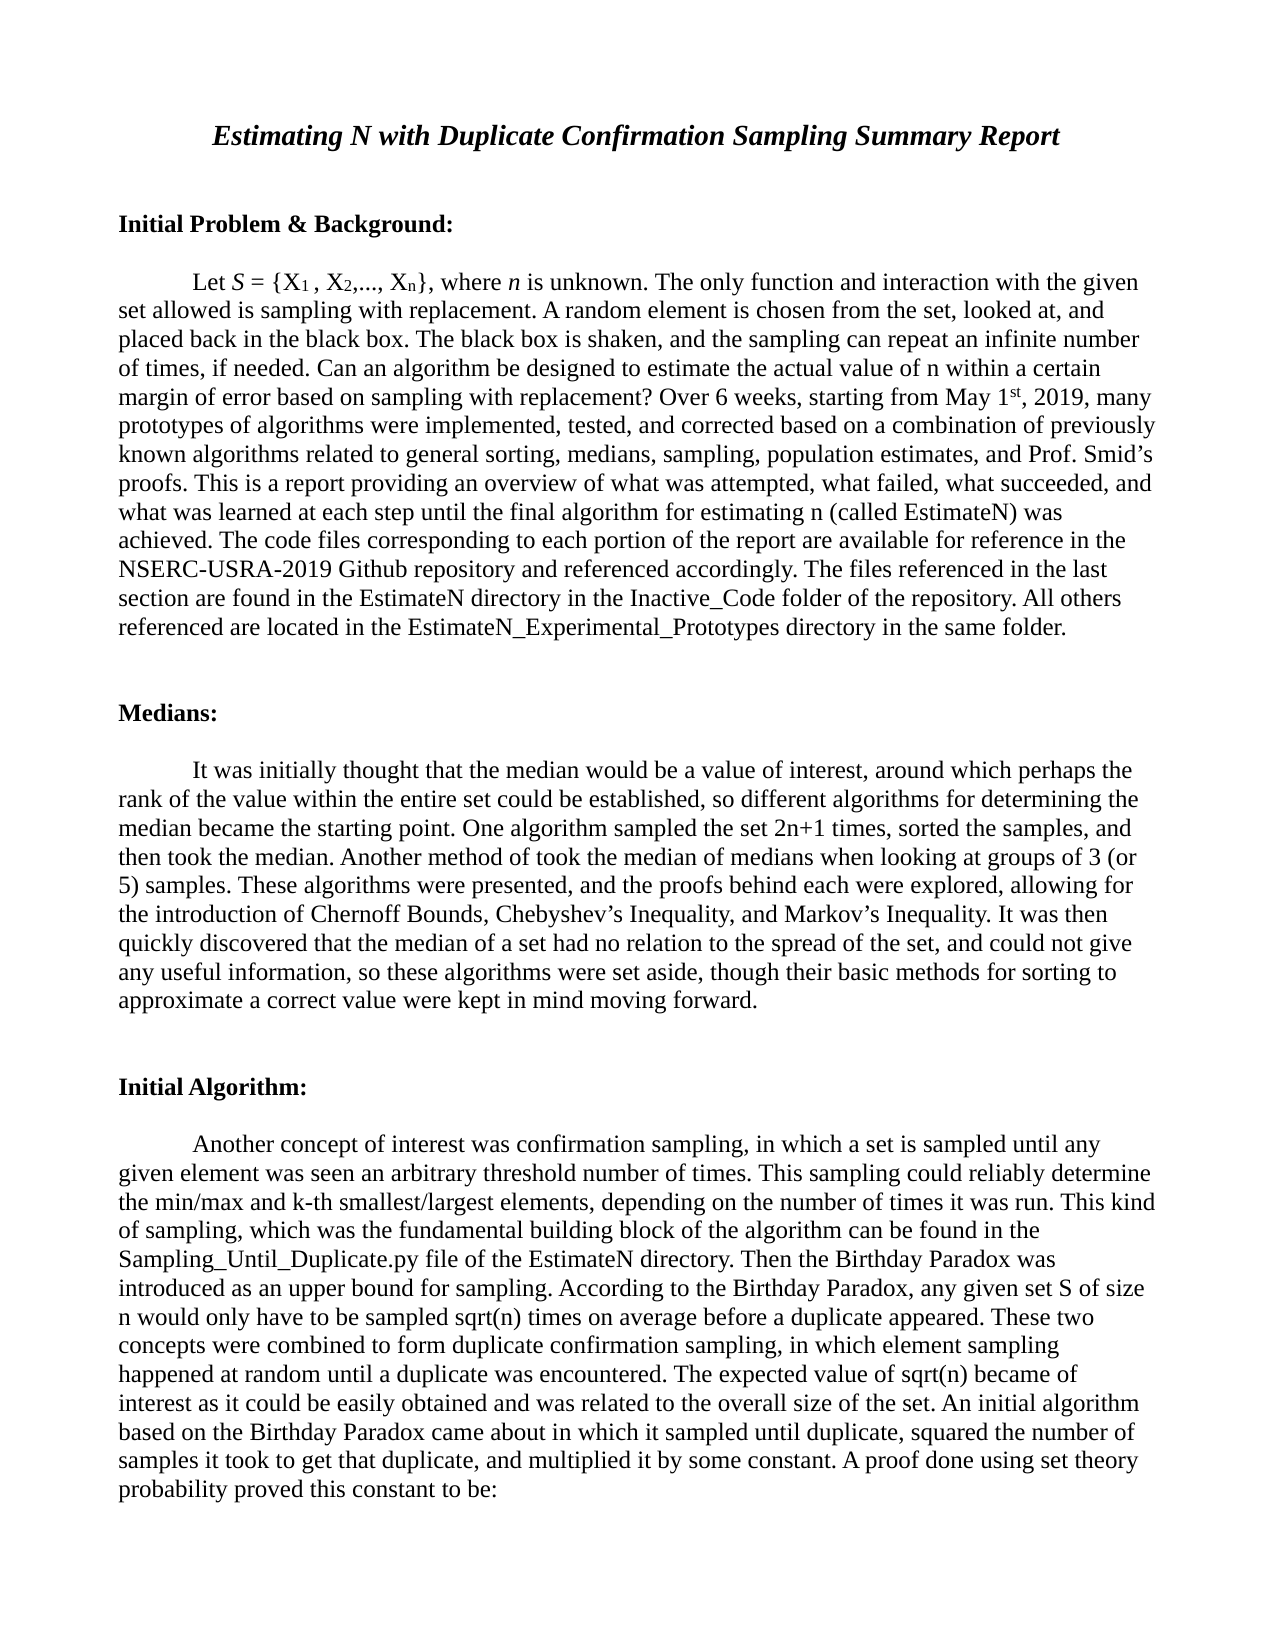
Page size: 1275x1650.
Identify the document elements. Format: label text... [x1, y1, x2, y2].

text Medians: [118, 698, 1157, 727]
text Initial Algorithm: [118, 1072, 1157, 1100]
text It was initially thought that the median would be a value of interest, around which perhaps the rank of the value within the entire set could be established, so different algorithms for determining the median became the starting point. One algorithm sampled the set 2n+1 times, sorted the samples, and then took the median. Another method of took the median of medians when looking at groups of 3 (or 5) samples. These algorithms were presented, and the proofs behind each were explored, allowing for the introduction of Chernoff Bounds, Chebyshev’s Inequality, and Markov’s Inequality. It was then quickly discovered that the median of a set had no relation to the spread of the set, and could not give any useful information, so these algorithms were set aside, though their basic methods for sorting to approximate a correct value were kept in mind moving forward. [118, 755, 1157, 1014]
text Another concept of interest was confirmation sampling, in which a set is sampled until any given element was seen an arbitrary threshold number of times. This sampling could reliably determine the min/max and k-th smallest/largest elements, depending on the number of times it was run. This kind of sampling, which was the fundamental building block of the algorithm can be found in the Sampling_Until_Duplicate.py file of the EstimateN directory. Then the Birthday Paradox was introduced as an upper bound for sampling. According to the Birthday Paradox, any given set S of size n would only have to be sampled sqrt(n) times on average before a duplicate appeared. These two concepts were combined to form duplicate confirmation sampling, in which element sampling happened at random until a duplicate was encountered. The expected value of sqrt(n) became of interest as it could be easily obtained and was related to the overall size of the set. An initial algorithm based on the Birthday Paradox came about in which it sampled until duplicate, squared the number of samples it took to get that duplicate, and multiplied it by some constant. A proof done using set theory probability proved this constant to be: [118, 1129, 1157, 1503]
text Estimating N with Duplicate Confirmation Sampling Summary Report [118, 118, 1157, 152]
text Let S = {X1 , X2,..., Xn}, where n is unknown. The only function and interaction with the given set allowed is sampling with replacement. A random element is chosen from the set, looked at, and placed back in the black box. The black box is shaken, and the sampling can repeat an infinite number of times, if needed. Can an algorithm be designed to estimate the actual value of n within a certain margin of error based on sampling with replacement? Over 6 weeks, starting from May 1st, 2019, many prototypes of algorithms were implemented, tested, and corrected based on a combination of previously known algorithms related to general sorting, medians, sampling, population estimates, and Prof. Smid’s proofs. This is a report providing an overview of what was attempted, what failed, what succeeded, and what was learned at each step until the final algorithm for estimating n (called EstimateN) was achieved. The code files corresponding to each portion of the report are available for reference in the NSERC-USRA-2019 Github repository and referenced accordingly. The files referenced in the last section are found in the EstimateN directory in the Inactive_Code folder of the repository. All others referenced are located in the EstimateN_Experimental_Prototypes directory in the same folder. [118, 267, 1157, 640]
text Initial Problem & Background: [118, 209, 1157, 238]
